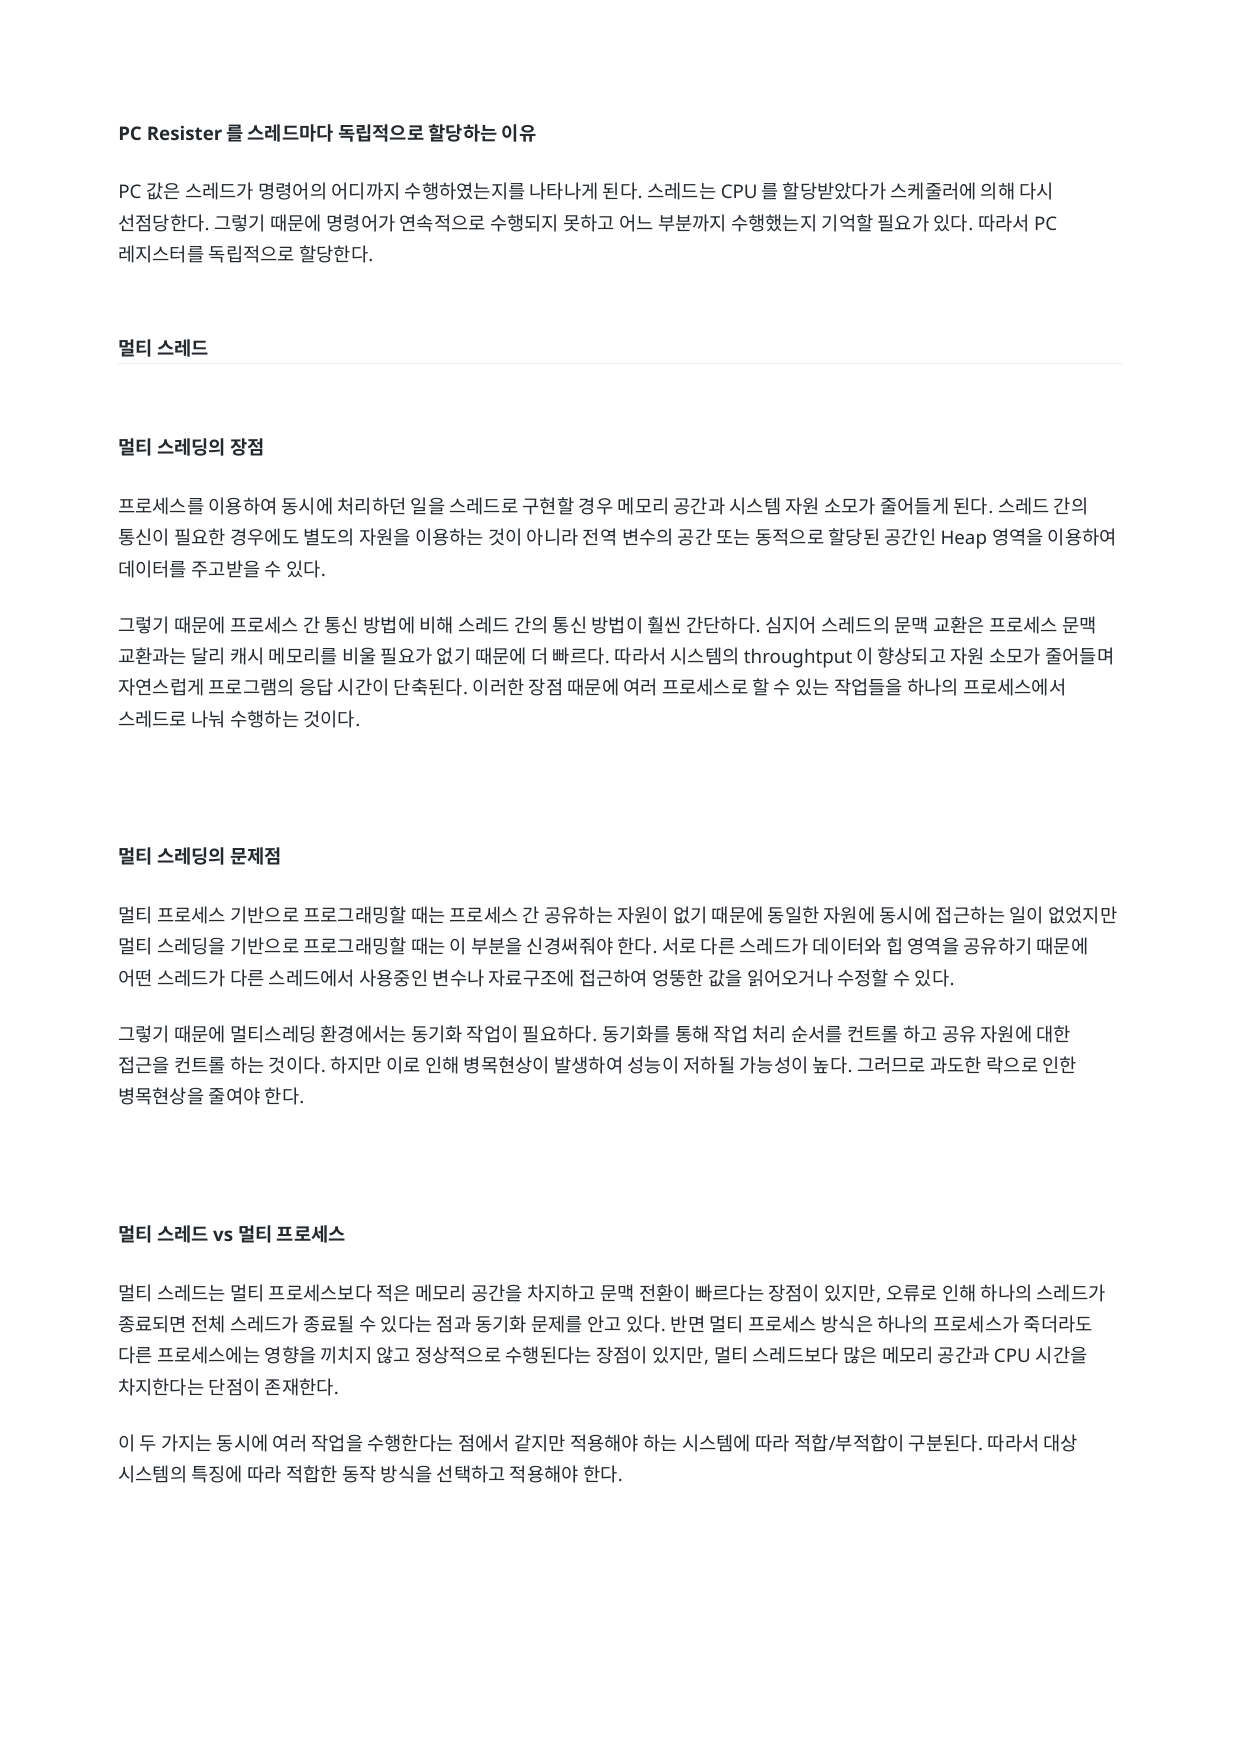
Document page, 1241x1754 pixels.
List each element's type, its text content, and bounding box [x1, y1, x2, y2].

text 멀티 프로세스 기반으로 프로그래밍할 때는 프로세스 간 공유하는 자원이 없기 때문에 동일한 자원에 동시에 접근하는 일이 없었지만 멀티 스레딩을 기반으로 프로그래밍할 때는 이 부분을 신경써줘야 한다. 서로 다른 스레드가 데이터와 힙 영역을 공유하기 때문에 어떤 스레드가 다른 스레드에서 사용중인 변수나 자료구조에 접근하여 엉뚱한 값을 읽어오거나 수정할 수 있다. [118, 901, 1122, 991]
text 그렇기 때문에 멀티스레딩 환경에서는 동기화 작업이 필요하다. 동기화를 통해 작업 처리 순서를 컨트롤 하고 공유 자원에 대한 접근을 컨트롤 하는 것이다. 하지만 이로 인해 병목현상이 발생하여 성능이 저하될 가능성이 높다. 그러므로 과도한 락으로 인한 병목현상을 줄여야 한다. [118, 1019, 1122, 1109]
text 프로세스를 이용하여 동시에 처리하던 일을 스레드로 구현할 경우 메모리 공간과 시스템 자원 소모가 줄어들게 된다. 스레드 간의 통신이 필요한 경우에도 별도의 자원을 이용하는 것이 아니라 전역 변수의 공간 또는 동적으로 할당된 공간인 Heap 영역을 이용하여 데이터를 주고받을 수 있다. [118, 492, 1122, 581]
subtitle 멀티 스레딩의 문제점 [118, 842, 1122, 869]
subtitle 멀티 스레딩의 장점 [118, 433, 1122, 460]
text 멀티 스레드는 멀티 프로세스보다 적은 메모리 공간을 차지하고 문맥 전환이 빠르다는 장점이 있지만, 오류로 인해 하나의 스레드가 종료되면 전체 스레드가 종료될 수 있다는 점과 동기화 문제를 안고 있다. 반면 멀티 프로세스 방식은 하나의 프로세스가 죽더라도 다른 프로세스에는 영향을 끼치지 않고 정상적으로 수행된다는 장점이 있지만, 멀티 스레드보다 많은 메모리 공간과 CPU 시간을 차지한다는 단점이 존재한다. [118, 1279, 1122, 1399]
text PC 값은 스레드가 명령어의 어디까지 수행하였는지를 나타나게 된다. 스레드는 CPU를 할당받았다가 스케줄러에 의해 다시 선점당한다. 그렇기 때문에 명령어가 연속적으로 수행되지 못하고 어느 부분까지 수행했는지 기억할 필요가 있다. 따라서 PC 레지스터를 독립적으로 할당한다. [118, 177, 1122, 267]
subtitle PC Resister를 스레드마다 독립적으로 할당하는 이유 [118, 118, 1122, 145]
subtitle 멀티 스레드 vs 멀티 프로세스 [118, 1220, 1122, 1247]
text 그렇기 때문에 프로세스 간 통신 방법에 비해 스레드 간의 통신 방법이 훨씬 간단하다. 심지어 스레드의 문맥 교환은 프로세스 문맥 교환과는 달리 캐시 메모리를 비울 필요가 없기 때문에 더 빠르다. 따라서 시스템의 throughtput이 향상되고 자원 소모가 줄어들며 자연스럽게 프로그램의 응답 시간이 단축된다. 이러한 장점 때문에 여러 프로세스로 할 수 있는 작업들을 하나의 프로세스에서 스레드로 나눠 수행하는 것이다. [118, 611, 1122, 731]
subtitle 멀티 스레드 [118, 333, 1122, 363]
text 이 두 가지는 동시에 여러 작업을 수행한다는 점에서 같지만 적용해야 하는 시스템에 따라 적합/부적합이 구분된다. 따라서 대상 시스템의 특징에 따라 적합한 동작 방식을 선택하고 적용해야 한다. [118, 1429, 1122, 1487]
